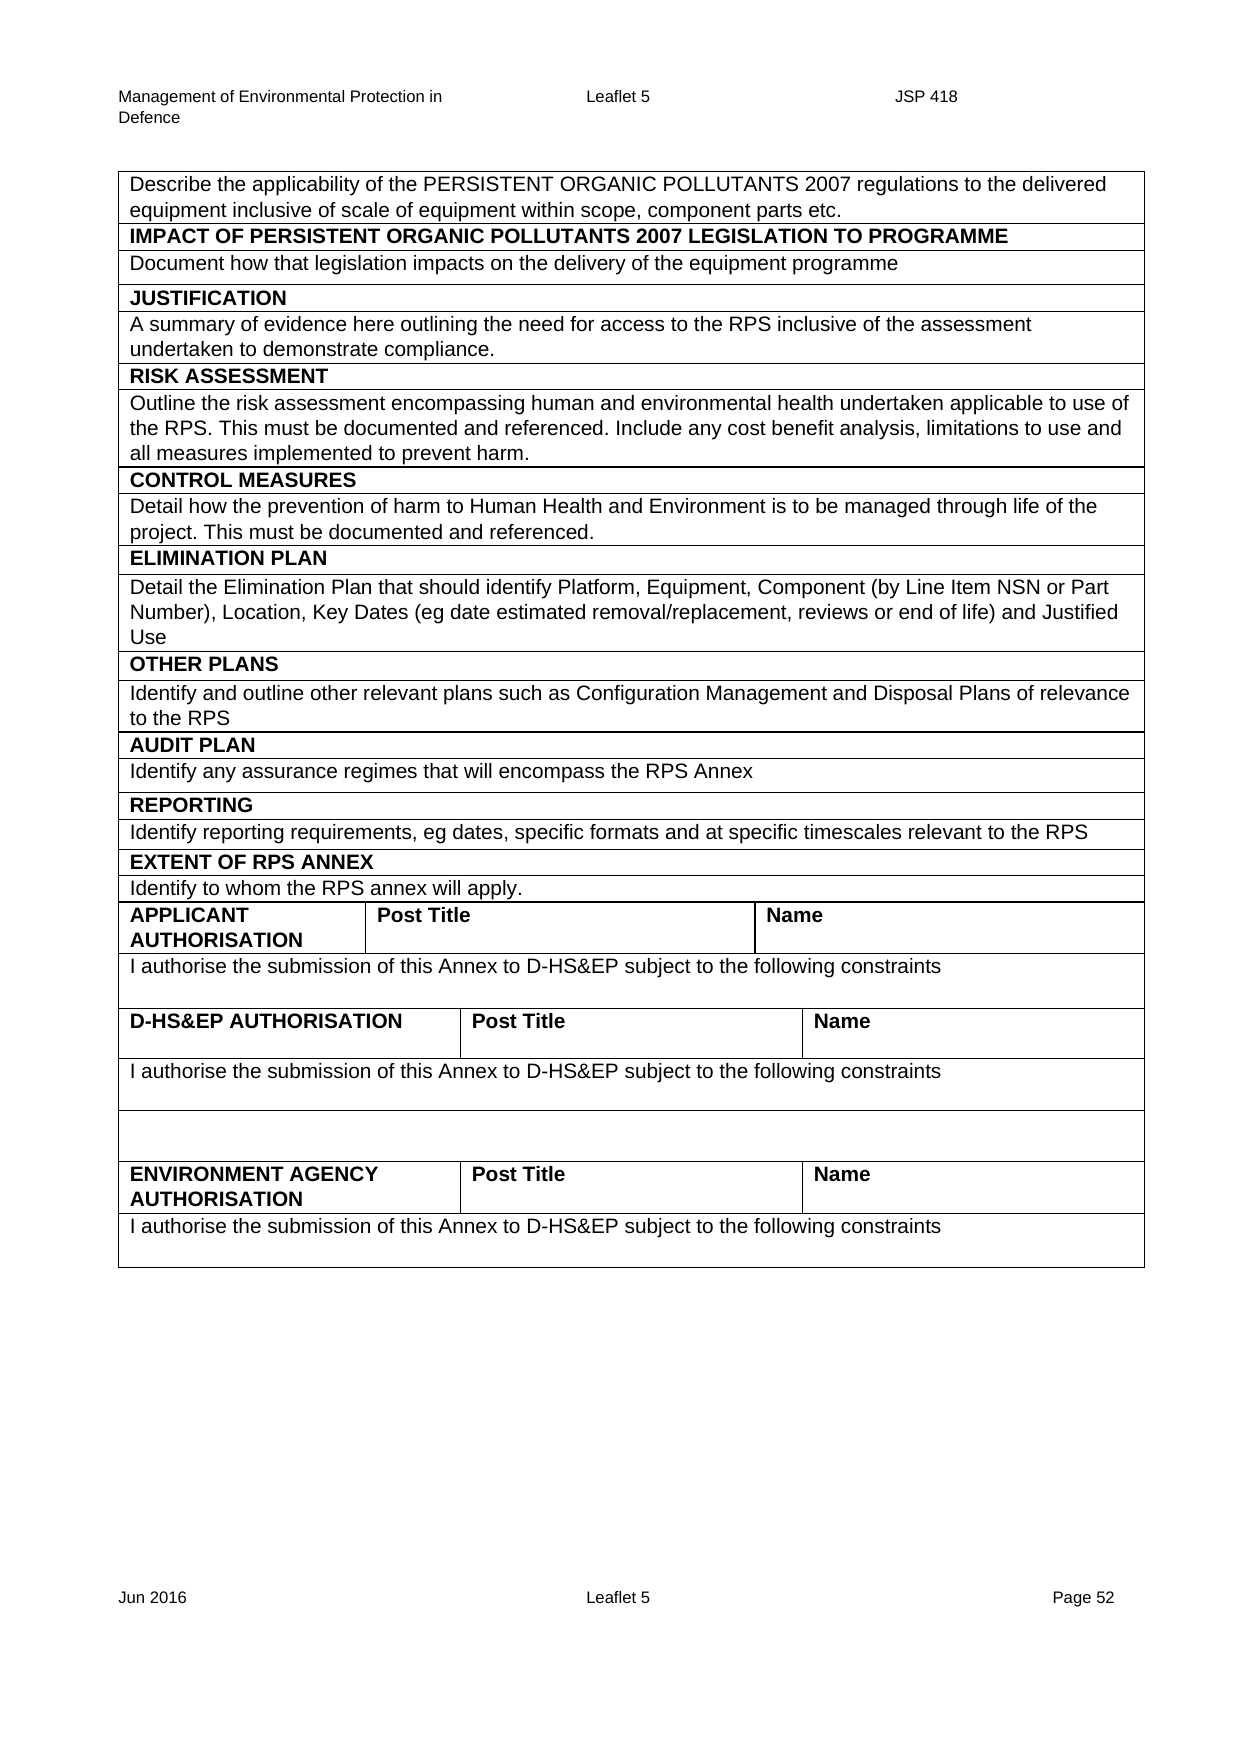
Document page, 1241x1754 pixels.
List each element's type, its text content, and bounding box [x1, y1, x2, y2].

table_cell Post Title [461, 1009, 802, 1058]
table_cell Name [803, 1009, 1144, 1058]
table_cell Describe the applicability of the PERSISTENT ORGANIC POLLUTANTS 2007 regulations to the delivered equipment inclusive of scale of equipment within scope, component parts etc. [119, 172, 1144, 223]
table_cell [119, 1111, 1144, 1161]
table_cell I authorise the submission of this Annex to D-HS&EP subject to the following constraints [119, 954, 1144, 1007]
table_cell EXTENT OF RPS ANNEX [119, 850, 1144, 875]
table_cell Detail how the prevention of harm to Human Health and Environment is to be managed through life of the project. This must be documented and referenced. [119, 494, 1144, 545]
table_cell I authorise the submission of this Annex to D-HS&EP subject to the following constraints [119, 1214, 1144, 1267]
table_cell Identify reporting requirements, eg dates, specific formats and at specific timescales relevant to the RPS [119, 820, 1144, 849]
table_cell D-HS&EP AUTHORISATION [119, 1009, 460, 1058]
table_cell Document how that legislation impacts on the delivery of the equipment programme [119, 251, 1144, 284]
table_cell AUDIT PLAN [119, 733, 1144, 758]
table_cell JUSTIFICATION [119, 285, 1144, 311]
table_cell RISK ASSESSMENT [119, 364, 1144, 389]
table_cell Name [756, 903, 1144, 953]
table_cell Outline the risk assessment encompassing human and environmental health undertaken applicable to use of the RPS. This must be documented and referenced. Include any cost benefit analysis, limitations to use and all measures implemented to prevent harm. [119, 390, 1144, 466]
table_cell ENVIRONMENT AGENCY AUTHORISATION [119, 1162, 460, 1212]
table_cell IMPACT OF PERSISTENT ORGANIC POLLUTANTS 2007 LEGISLATION TO PROGRAMME [119, 224, 1144, 249]
table_cell I authorise the submission of this Annex to D-HS&EP subject to the following constraints [119, 1059, 1144, 1110]
table_cell CONTROL MEASURES [119, 468, 1144, 493]
table_cell Identify and outline other relevant plans such as Configuration Management and Disposal Plans of relevance to the RPS [119, 681, 1144, 731]
table_cell OTHER PLANS [119, 652, 1144, 679]
table_cell APPLICANT AUTHORISATION [119, 903, 365, 953]
table_cell Post Title [461, 1162, 802, 1212]
table_cell Post Title [366, 903, 754, 953]
table_cell Identify to whom the RPS annex will apply. [119, 876, 1144, 901]
table_cell Detail the Elimination Plan that should identify Platform, Equipment, Component (by Line Item NSN or Part Number), Location, Key Dates (eg date estimated removal/replacement, reviews or end of life) and Justified Use [119, 575, 1144, 651]
table_cell Identify any assurance regimes that will encompass the RPS Annex [119, 759, 1144, 792]
table_cell A summary of evidence here outlining the need for access to the RPS inclusive of the assessment undertaken to demonstrate compliance. [119, 312, 1144, 362]
table_cell ELIMINATION PLAN [119, 546, 1144, 573]
table_cell REPORTING [119, 793, 1144, 819]
table_cell Name [803, 1162, 1144, 1212]
